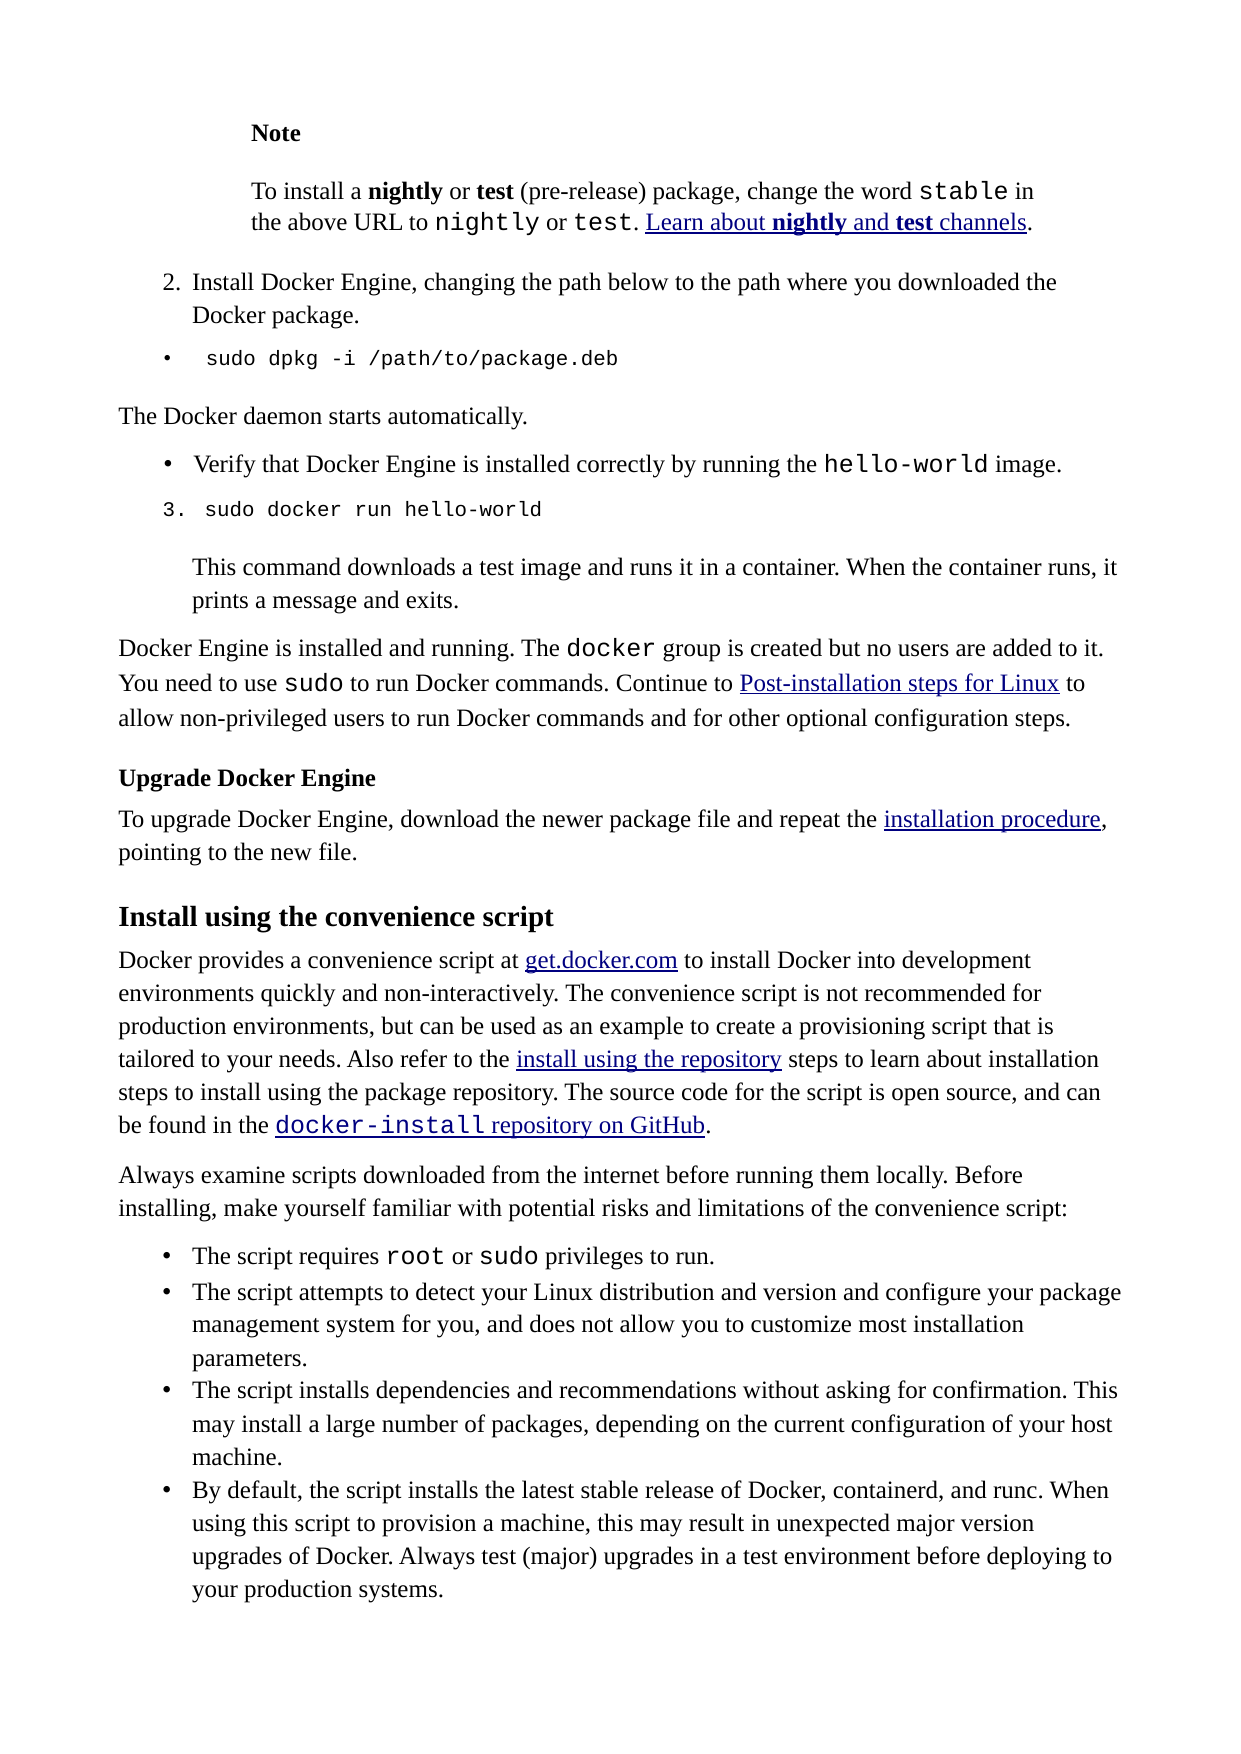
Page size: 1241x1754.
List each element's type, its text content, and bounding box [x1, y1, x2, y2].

text To upgrade Docker Engine, download the newer package file and repeat the installation procedure, pointing to the new file. [118, 804, 1122, 866]
text Always examine scripts downloaded from the internet before running them locally. Before installing, make yourself familiar with potential risks and limitations of the convenience script: [118, 1161, 1122, 1222]
text The Docker daemon starts automatically. [118, 401, 1122, 430]
list Note [221, 118, 1063, 147]
subtitle Upgrade Docker Engine [118, 763, 1122, 792]
list Verify that Docker Engine is installed correctly by running the hello-world image. [164, 449, 1122, 480]
list This command downloads a test image and runs it in a container. When the container runs, it prints a message and exits. [162, 552, 1122, 614]
list sudo dpkg -i /path/to/package.deb [164, 348, 1122, 372]
text Docker provides a convenience script at get.docker.com to install Docker into development environments quickly and non-interactively. The convenience script is not recommended for production environments, but can be used as an example to create a provisioning script that is tailored to your needs. Also refer to the install using the repository steps to learn about installation steps to install using the package repository. The source code for the script is open source, and can be found in the docker-install repository on GitHub. [118, 945, 1122, 1141]
list The script requires root or sudo privileges to run. [162, 1241, 1122, 1272]
list The script installs dependencies and recommendations without asking for confirmation. This may install a large number of packages, depending on the current configuration of your host machine. [162, 1376, 1122, 1470]
list To install a nightly or test (pre-release) package, change the word stable in the above URL to nightly or test. Learn about nightly and test channels. [221, 176, 1063, 238]
list sudo docker run hello-world [162, 499, 1122, 522]
text Docker Engine is installed and running. The docker group is created but no users are added to it. You need to use sudo to run Docker commands. Continue to Post-installation steps for Linux to allow non-privileged users to run Docker commands and for other optional configuration steps. [118, 633, 1122, 732]
list By default, the script installs the latest stable release of Docker, containerd, and runc. When using this script to provision a machine, this may result in unexpected major version upgrades of Docker. Always test (major) upgrades in a test environment before deploying to your production systems. [162, 1475, 1122, 1602]
subtitle Install using the convenience script [118, 899, 1122, 933]
list Install Docker Engine, changing the path below to the path where you downloaded the Docker package. [162, 267, 1122, 329]
list The script attempts to detect your Linux distribution and version and configure your package management system for you, and does not allow you to customize most installation parameters. [162, 1277, 1122, 1371]
